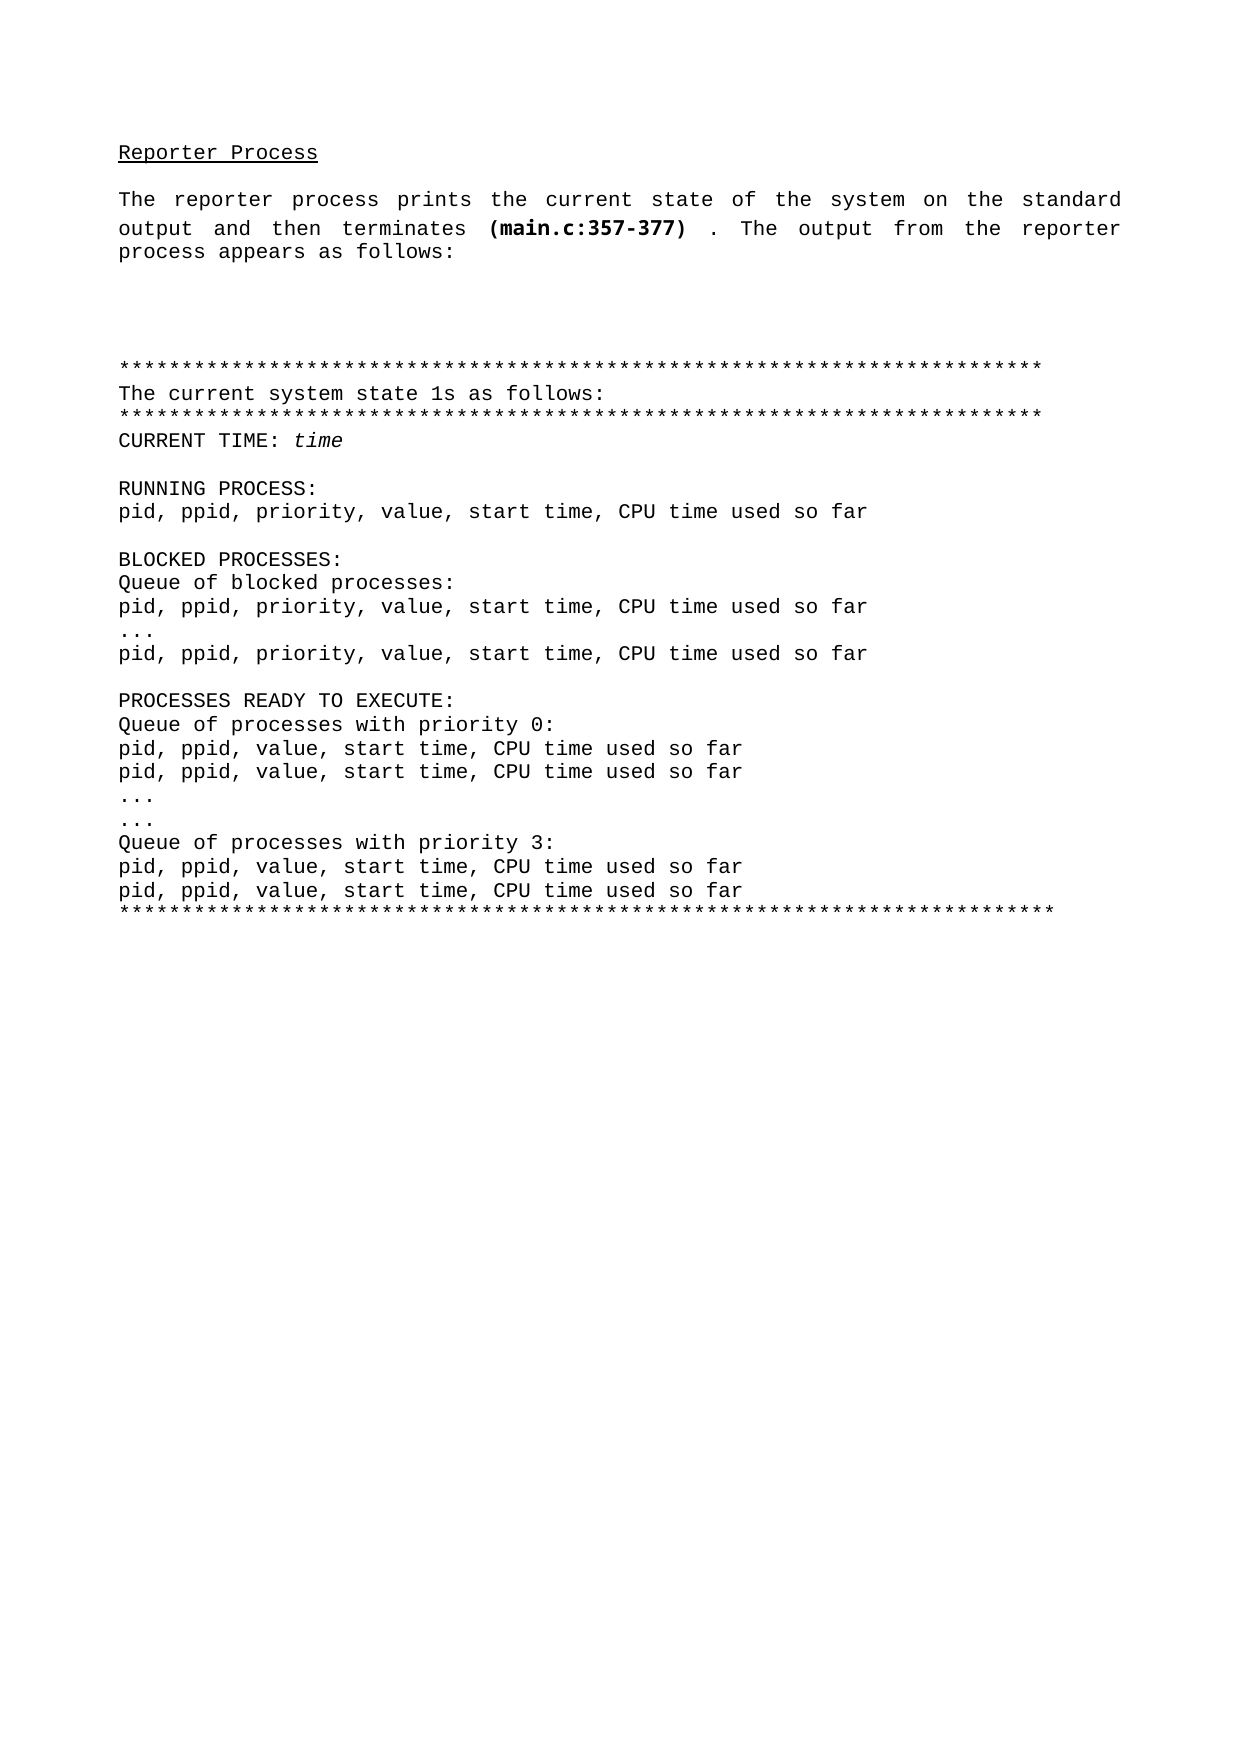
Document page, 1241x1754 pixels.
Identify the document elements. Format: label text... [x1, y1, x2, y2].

text Queue of processes with priority 0: [118, 714, 1122, 738]
text pid, ppid, value, start time, CPU time used so far [118, 856, 1122, 880]
text pid, ppid, value, start time, CPU time used so far [118, 738, 1122, 761]
text pid, ppid, priority, value, start time, CPU time used so far [118, 501, 1122, 525]
text ... [118, 619, 1122, 643]
text pid, ppid, priority, value, start time, CPU time used so far [118, 596, 1122, 619]
text *************************************************************************** [118, 903, 1122, 927]
text pid, ppid, value, start time, CPU time used so far [118, 880, 1122, 903]
text Reporter Process [118, 142, 1122, 165]
text Queue of processes with priority 3: [118, 832, 1122, 856]
text RUNNING PROCESS: [118, 478, 1122, 501]
text pid, ppid, value, start time, CPU time used so far [118, 761, 1122, 785]
text BLOCKED PROCESSES: [118, 549, 1122, 572]
text ************************************************************************** [118, 407, 1122, 430]
text CURRENT TIME: time [118, 430, 1122, 454]
text The current system state 1s as follows: [118, 383, 1122, 407]
text ... [118, 785, 1122, 809]
text The reporter process prints the current state of the system on the standard output and then terminates (main.c:357-377) . The output from the reporter process appears as follows: [118, 189, 1122, 265]
text ************************************************************************** [118, 359, 1122, 383]
text pid, ppid, priority, value, start time, CPU time used so far [118, 643, 1122, 667]
text Queue of blocked processes: [118, 572, 1122, 596]
text ... [118, 809, 1122, 832]
text PROCESSES READY TO EXECUTE: [118, 691, 1122, 714]
